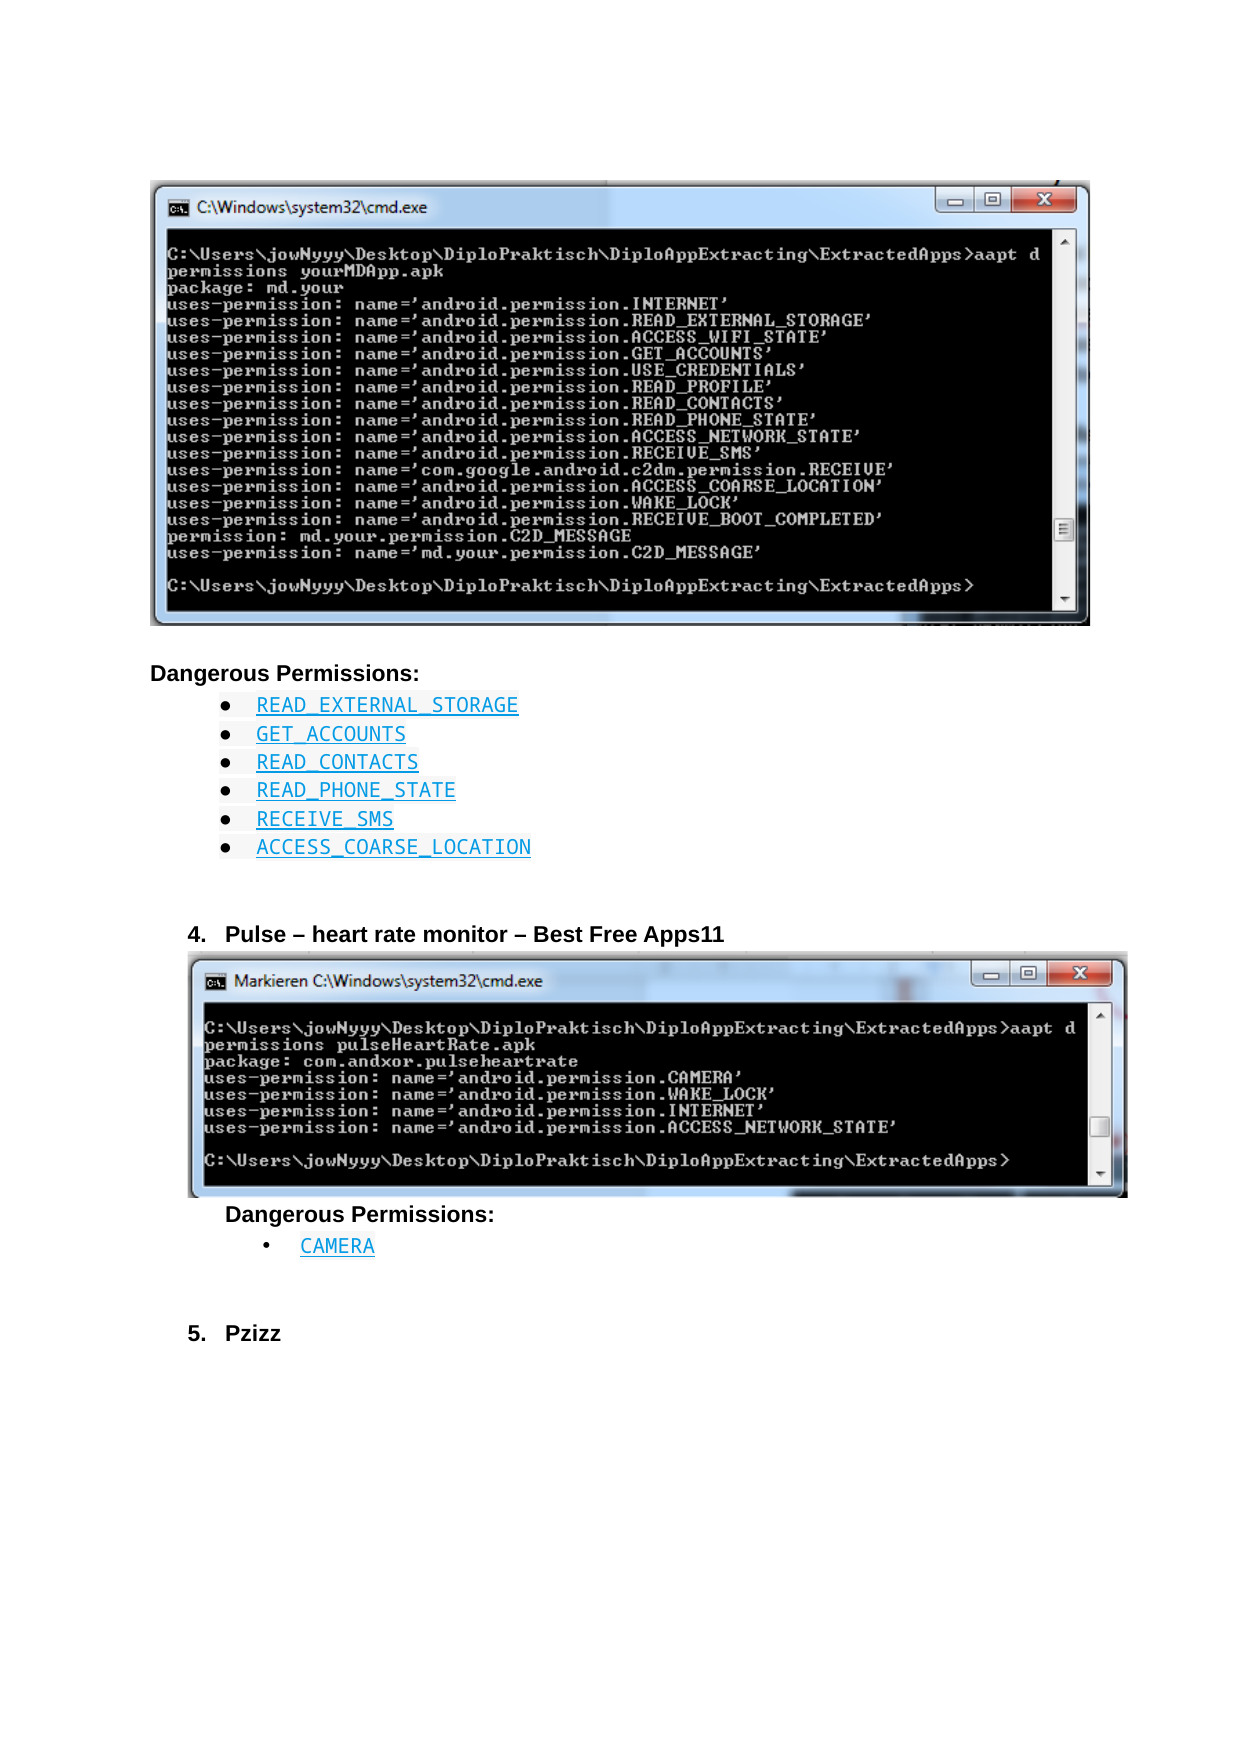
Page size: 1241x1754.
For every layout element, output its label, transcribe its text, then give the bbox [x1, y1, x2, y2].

list Pzizz [187, 1320, 1090, 1347]
list RECEIVE_SMS [219, 804, 1067, 832]
picture [187, 951, 1128, 1198]
list READ_EXTERNAL_STORAGE [219, 690, 1067, 719]
text Dangerous Permissions: [150, 660, 1090, 686]
text Dangerous Permissions: [187, 1198, 1090, 1228]
list READ_PHONE_STATE [219, 776, 1067, 804]
picture [150, 180, 1091, 626]
list Pulse – heart rate monitor – Best Free Apps11 [187, 921, 1090, 948]
list CAMERA [262, 1231, 1090, 1260]
list GET_ACCOUNTS [219, 719, 1067, 747]
list READ_CONTACTS [219, 747, 1067, 776]
list ACCESS_COARSE_LOCATION [219, 832, 1067, 861]
